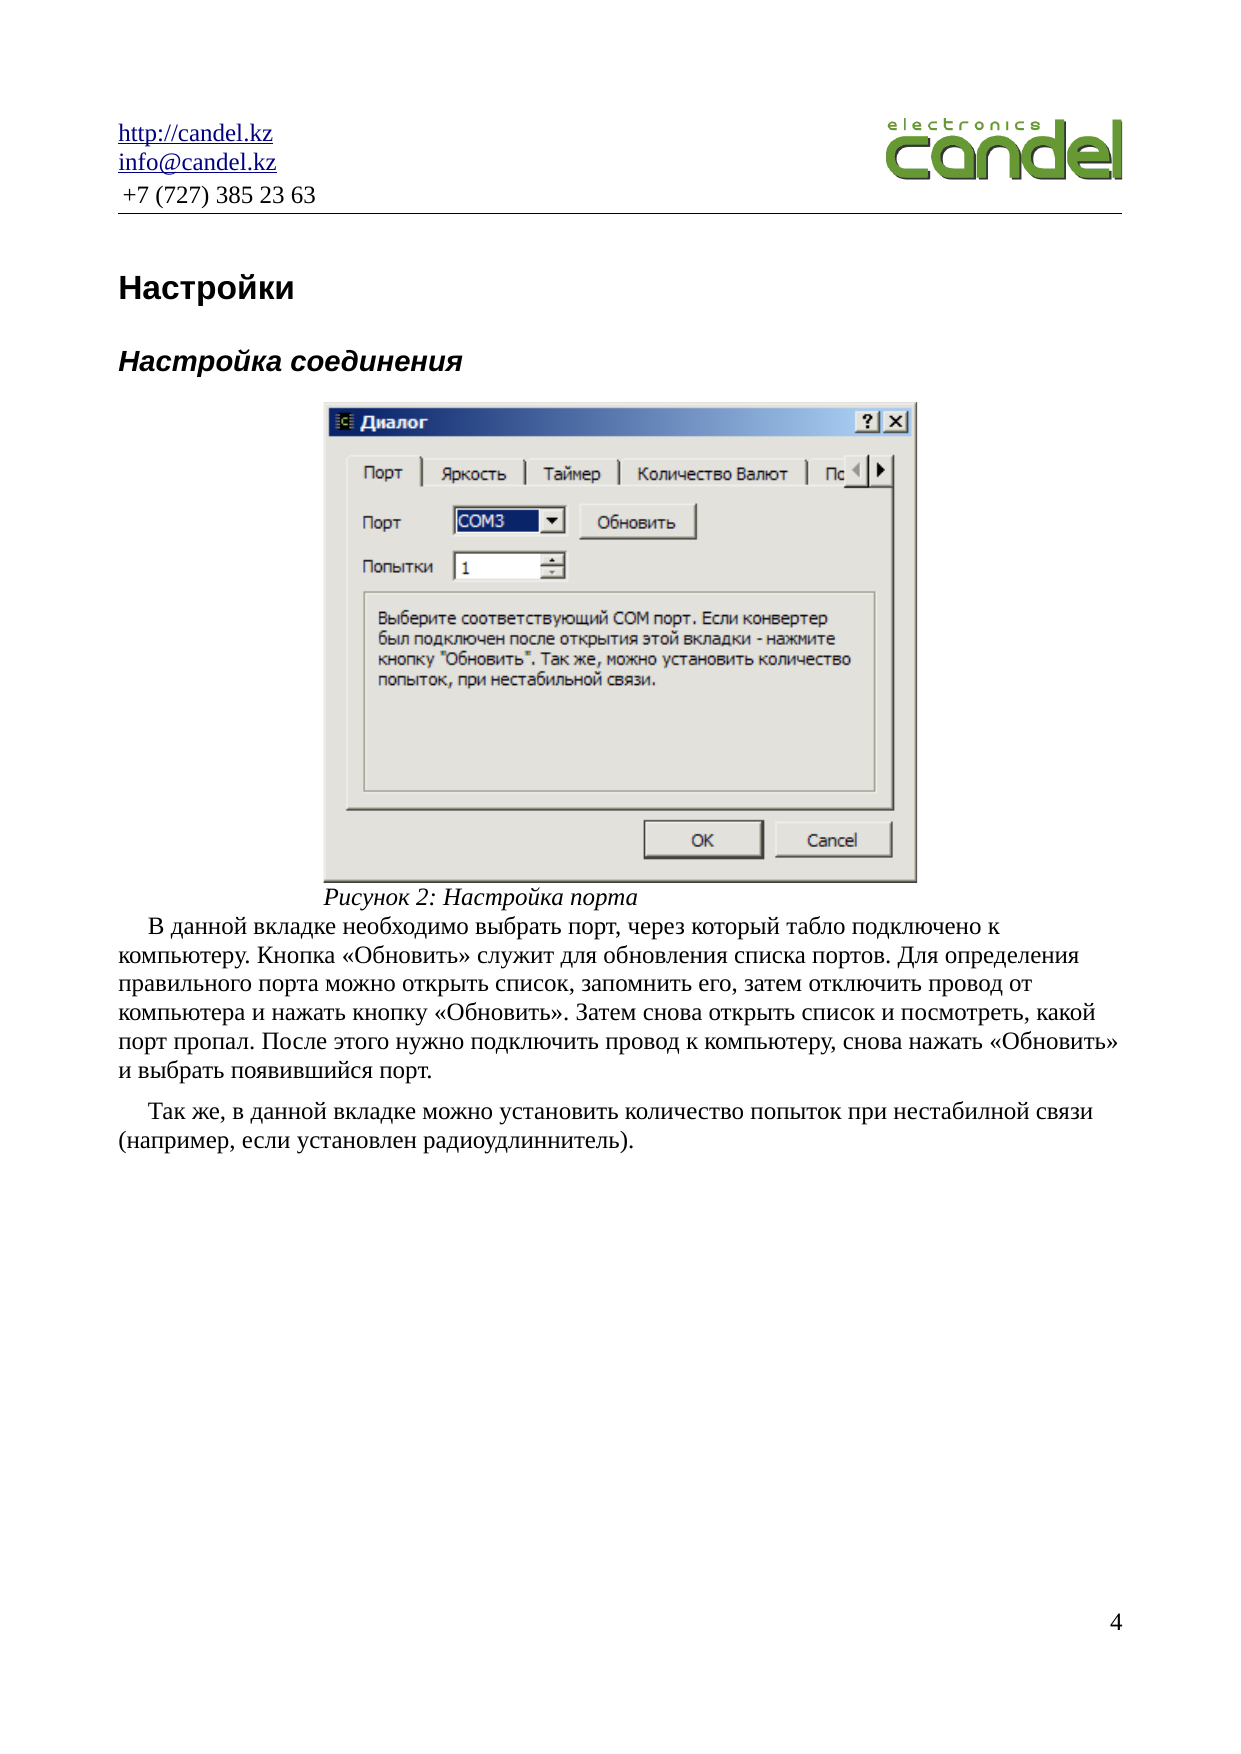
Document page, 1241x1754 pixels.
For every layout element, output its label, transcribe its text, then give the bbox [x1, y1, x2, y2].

text Рисунок 2: Настройка порта [323, 883, 917, 911]
text Так же, в данной вкладке можно установить количество попыток при нестабилной связи (например, если установлен радиоудлиннитель). [118, 1096, 1122, 1153]
subtitle Настройки [118, 268, 1122, 306]
subtitle Настройка соединения [118, 344, 1122, 377]
text В данной вкладке необходимо выбрать порт, через который табло подключено к компьютеру. Кнопка «Обновить» служит для обновления списка портов. Для определения правильного порта можно открыть список, запомнить его, затем отключить провод от компьютера и нажать кнопку «Обновить». Затем снова открыть список и посмотреть, какой порт пропал. После этого нужно подключить провод к компьютеру, снова нажать «Обновить» и выбрать появившийся порт. [118, 390, 1122, 1083]
picture [323, 402, 918, 883]
picture [885, 118, 1123, 180]
